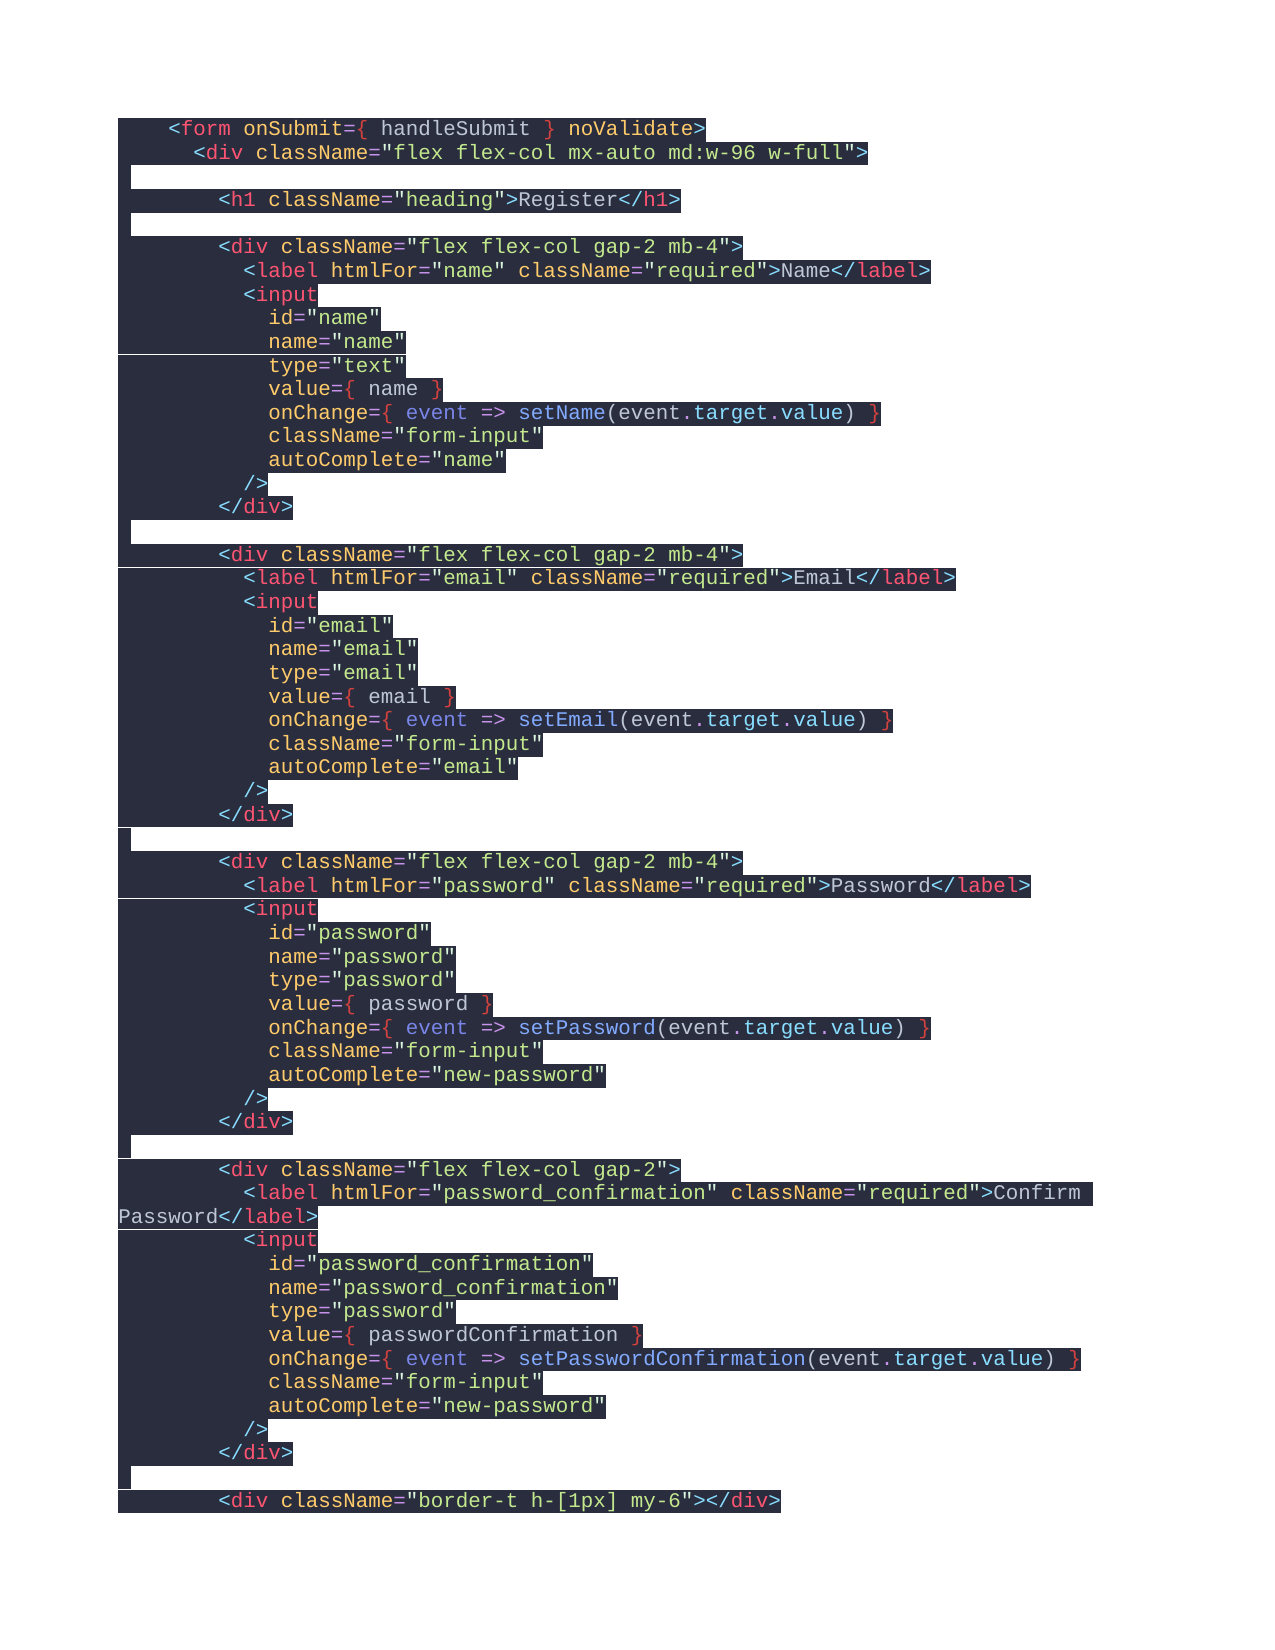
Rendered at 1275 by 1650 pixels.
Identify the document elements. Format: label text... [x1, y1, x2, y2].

text <div className="flex flex-col gap-2 mb-4"> [118, 544, 1157, 567]
text /> [118, 1419, 1157, 1442]
text <div className="flex flex-col gap-2 mb-4"> [118, 851, 1157, 875]
text <input [118, 591, 1157, 615]
text value={ passwordConfirmation } [118, 1324, 1157, 1348]
text autoComplete="new-password" [118, 1064, 1157, 1088]
text type="password" [118, 969, 1157, 993]
text value={ name } [118, 378, 1157, 402]
text className="form-input" [118, 426, 1157, 449]
text <input [118, 284, 1157, 307]
text value={ email } [118, 686, 1157, 709]
text name="password_confirmation" [118, 1277, 1157, 1300]
text <label htmlFor="password" className="required">Password</label> [118, 875, 1157, 898]
text id="email" [118, 615, 1157, 638]
text className="form-input" [118, 1371, 1157, 1395]
text id="name" [118, 307, 1157, 331]
text <input [118, 898, 1157, 922]
text <h1 className="heading">Register</h1> [118, 189, 1157, 213]
text id="password_confirmation" [118, 1253, 1157, 1277]
text name="email" [118, 638, 1157, 662]
text <form onSubmit={ handleSubmit } noValidate> [118, 118, 1157, 142]
text type="text" [118, 354, 1157, 378]
text onChange={ event => setPassword(event.target.value) } [118, 1017, 1157, 1040]
text onChange={ event => setName(event.target.value) } [118, 402, 1157, 426]
text /> [118, 780, 1157, 804]
text type="password" [118, 1300, 1157, 1324]
text autoComplete="email" [118, 757, 1157, 780]
text onChange={ event => setEmail(event.target.value) } [118, 709, 1157, 733]
text autoComplete="new-password" [118, 1395, 1157, 1419]
text <div className="flex flex-col mx-auto md:w-96 w-full"> [118, 142, 1157, 165]
text className="form-input" [118, 1040, 1157, 1064]
text name="name" [118, 331, 1157, 354]
text <label htmlFor="name" className="required">Name</label> [118, 260, 1157, 284]
text </div> [118, 1442, 1157, 1466]
text autoComplete="name" [118, 449, 1157, 473]
text </div> [118, 1111, 1157, 1135]
text <label htmlFor="password_confirmation" className="required">Confirm Password</label> [118, 1182, 1157, 1229]
text /> [118, 473, 1157, 496]
text onChange={ event => setPasswordConfirmation(event.target.value) } [118, 1348, 1157, 1371]
text <div className="border-t h-[1px] my-6"></div> [118, 1489, 1157, 1513]
text type="email" [118, 662, 1157, 686]
text </div> [118, 804, 1157, 827]
text name="password" [118, 946, 1157, 969]
text id="password" [118, 922, 1157, 946]
text className="form-input" [118, 733, 1157, 757]
text <input [118, 1229, 1157, 1253]
text <div className="flex flex-col gap-2 mb-4"> [118, 236, 1157, 260]
text /> [118, 1088, 1157, 1111]
text value={ password } [118, 993, 1157, 1017]
text </div> [118, 496, 1157, 520]
text <label htmlFor="email" className="required">Email</label> [118, 567, 1157, 591]
text <div className="flex flex-col gap-2"> [118, 1158, 1157, 1182]
